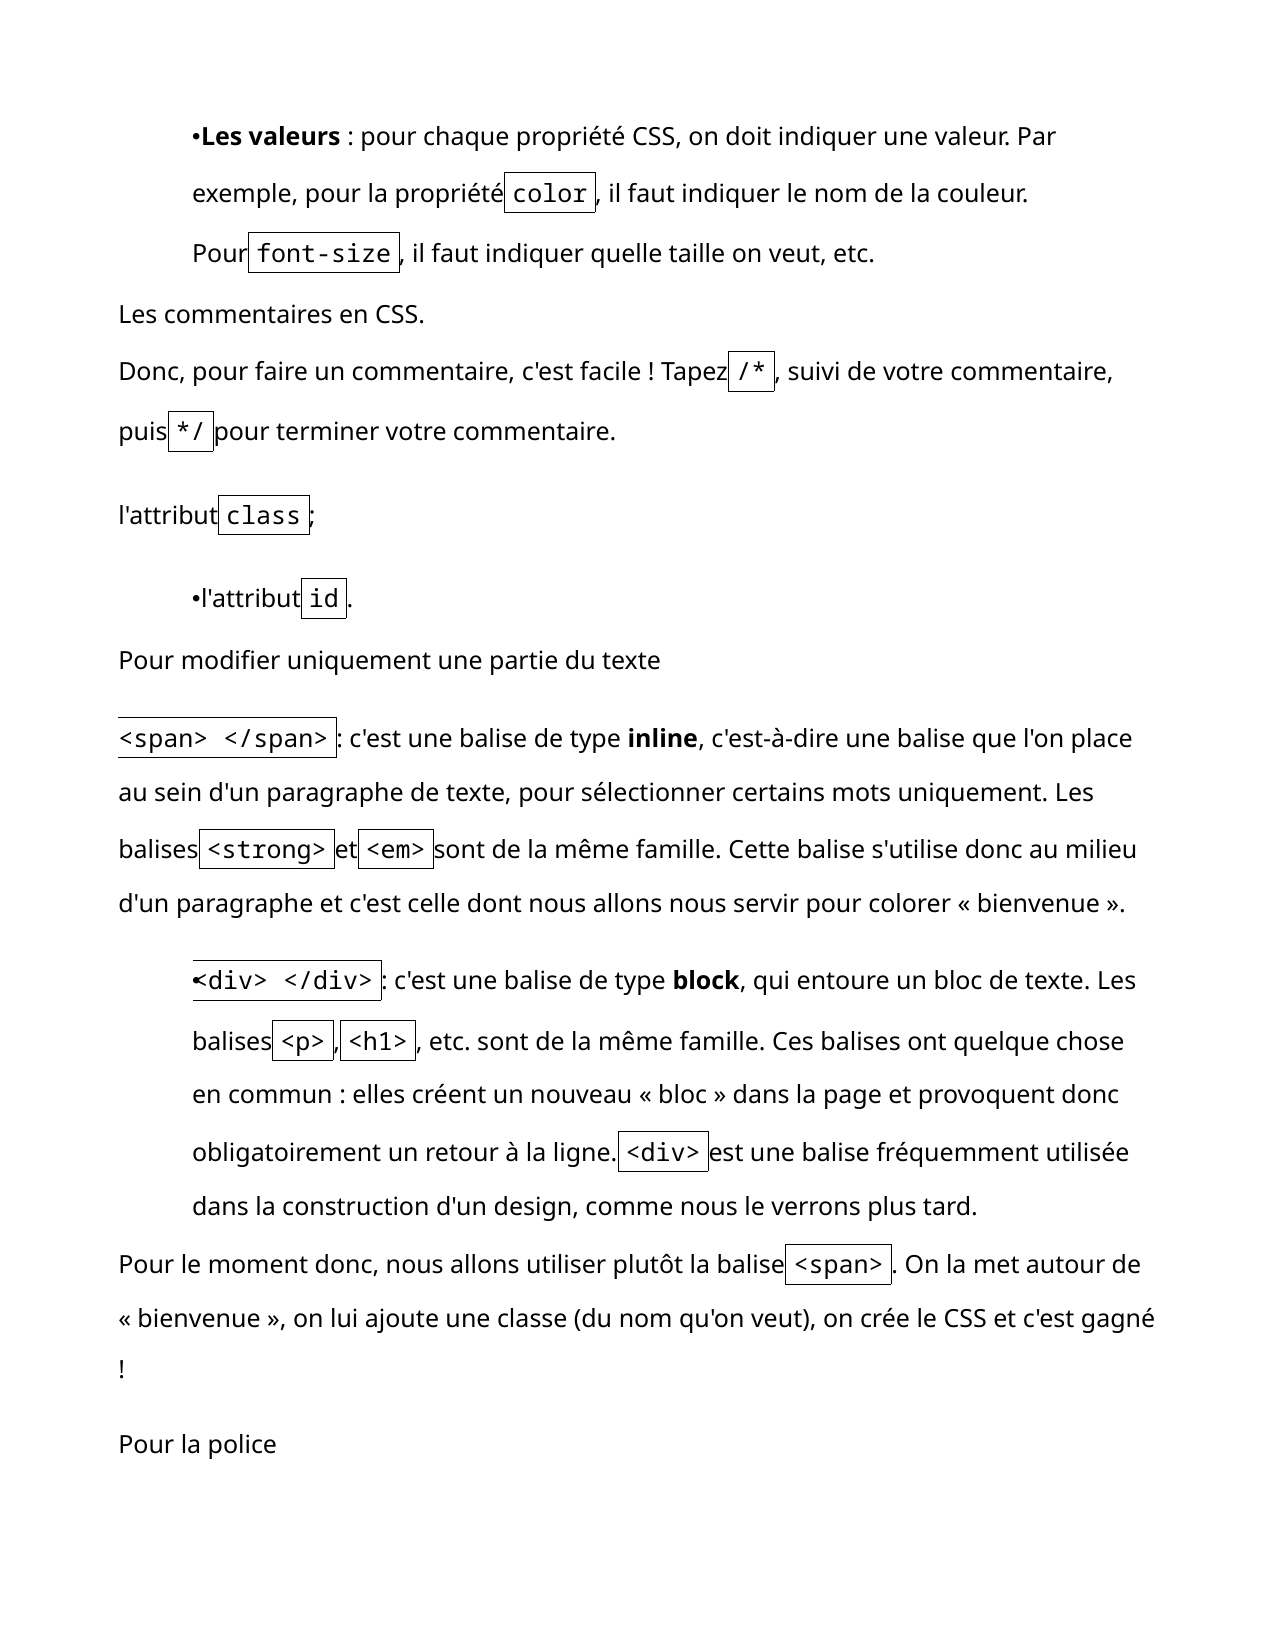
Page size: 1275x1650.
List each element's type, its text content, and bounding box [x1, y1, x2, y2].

list l'attributid. [302, 579, 346, 618]
list Les valeurs : pour chaque propriété CSS, on doit indiquer une valeur. Par exemple, pour la propriétécolor, il faut indiquer le nom de la couleur. Pourfont-size, il faut indiquer quelle taille on veut, etc. [118, 118, 1157, 272]
list <div> </div>: c'est une balise de type block, qui entoure un bloc de texte. Les balises<p>,<h1>, etc. sont de la même famille. Ces balises ont quelque chose en commun : elles créent un nouveau « bloc » dans la page et provoquent donc obligatoirement un retour à la ligne.<div>est une balise fréquemment utilisée dans la construction d'un design, comme nous le verrons plus tard. [118, 960, 1157, 1222]
text <span> </span>: c'est une balise de type inline, c'est-à-dire une balise que l'on place au sein d'un paragraphe de texte, pour sélectionner certains mots uniquement. Les balises<strong>et<em>sont de la même famille. Cette balise s'utilise donc au milieu d'un paragraphe et c'est celle dont nous allons nous servir pour colorer « bienvenue ». [118, 717, 1157, 919]
text l'attributclass [118, 494, 309, 534]
list l'attributid. [347, 578, 1157, 618]
text Pour modifier uniquement une partie du texte [118, 643, 1157, 677]
text ; [310, 494, 1157, 534]
text Donc, pour faire un commentaire, c'est facile ! Tapez/*, suivi de votre commentaire, puis*/pour terminer votre commentaire. [118, 351, 1157, 451]
text Pour le moment donc, nous allons utiliser plutôt la balise<span>. On la met autour de « bienvenue », on lui ajoute une classe (du nom qu'on veut), on crée le CSS et c'est gagné ! [118, 1244, 1157, 1386]
list l'attributid. [118, 578, 301, 618]
text Pour la police [118, 1427, 1157, 1461]
text Les commentaires en CSS. [118, 297, 1157, 331]
